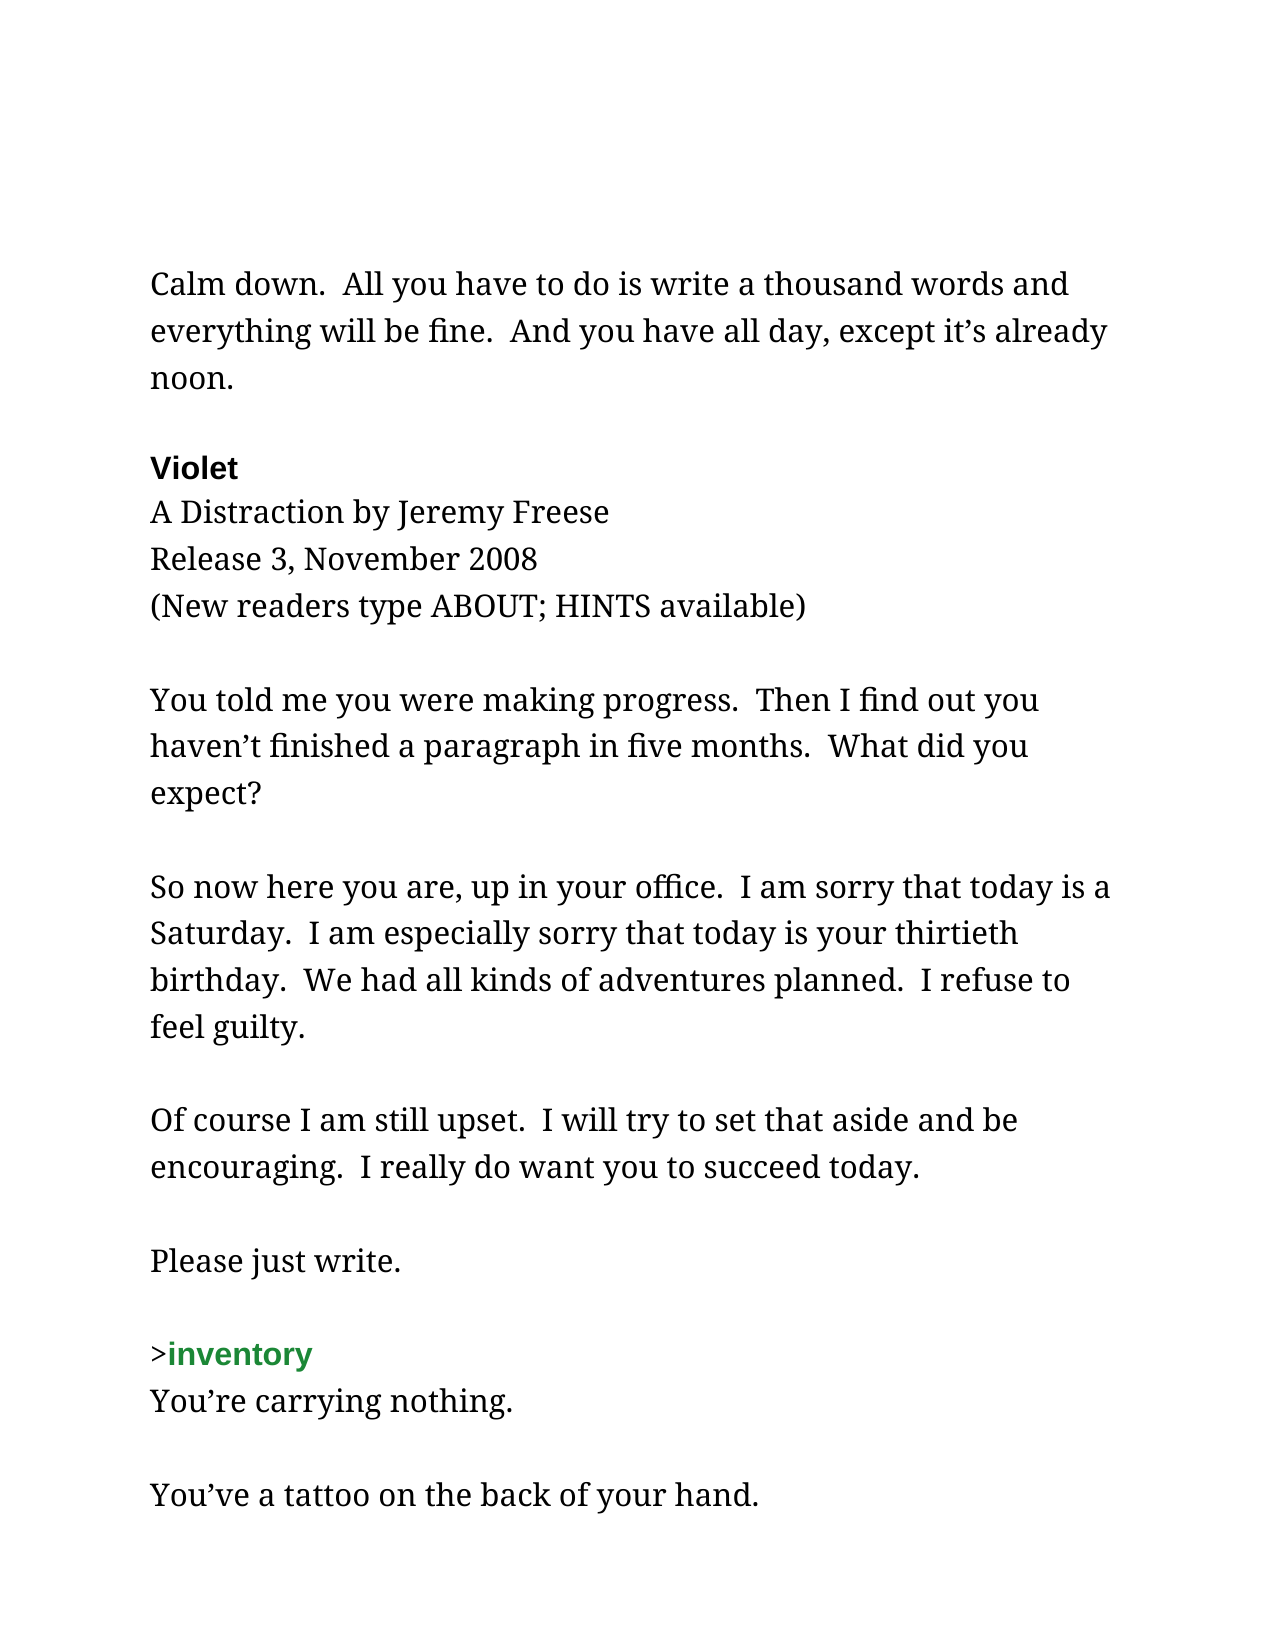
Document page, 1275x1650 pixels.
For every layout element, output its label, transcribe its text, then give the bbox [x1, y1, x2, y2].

text (New readers type ABOUT; HINTS available) [150, 584, 1125, 627]
text Please just write. [150, 1239, 1125, 1281]
text You’re carrying nothing. [150, 1379, 1125, 1422]
text Calm down. All you have to do is write a thousand words and everything will be fine. And you have all day, except it’s already noon. [150, 262, 1125, 398]
text Of course I am still upset. I will try to set that aside and be encouraging. I really do want you to succeed today. [150, 1098, 1125, 1188]
text You told me you were making progress. Then I find out you haven’t finished a paragraph in five months. What did you expect? [150, 677, 1125, 814]
text Violet [150, 449, 1125, 486]
text A Distraction by Jeremy Freese [150, 490, 1125, 533]
text Release 3, November 2008 [150, 537, 1125, 580]
text So now here you are, up in your office. I am sorry that today is a Saturday. I am especially sorry that today is your thirtieth birthday. We had all kinds of adventures planned. I refuse to feel guilty. [150, 864, 1125, 1047]
text You’ve a tattoo on the back of your hand. [150, 1473, 1125, 1515]
text >inventory [150, 1332, 1125, 1375]
